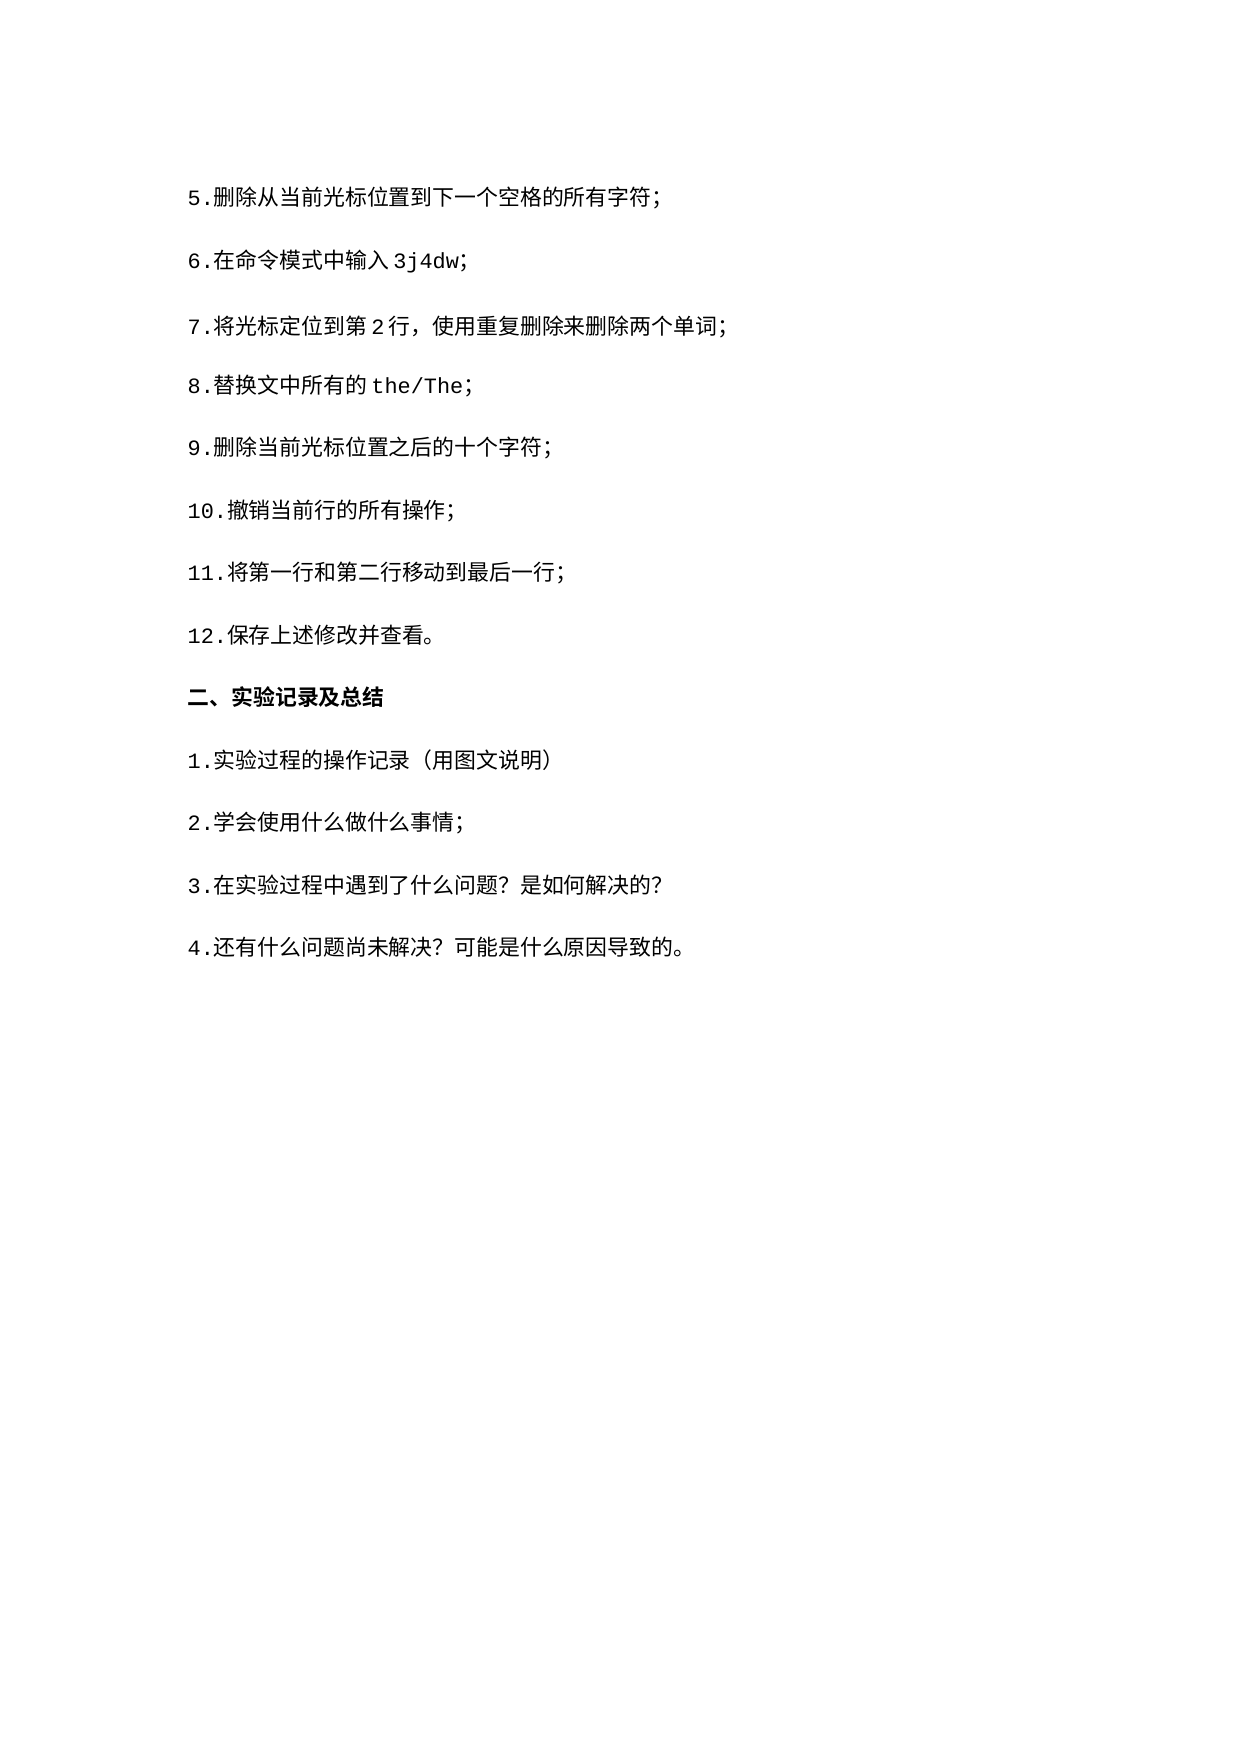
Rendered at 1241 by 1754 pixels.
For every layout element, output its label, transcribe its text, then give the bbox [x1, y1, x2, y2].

text 10.撤销当前行的所有操作； [187, 471, 1053, 533]
text 2.学会使用什么做什么事情； [187, 783, 1053, 846]
text 8.替换文中所有的the/The； [187, 346, 1053, 408]
text 9.删除当前光标位置之后的十个字符； [187, 408, 1053, 471]
text 6.在命令模式中输入3j4dw； [187, 221, 1053, 283]
text 二、实验记录及总结 [187, 658, 1053, 721]
text 1.实验过程的操作记录（用图文说明） [187, 721, 1053, 783]
text 4.还有什么问题尚未解决？可能是什么原因导致的。 [187, 908, 1053, 971]
text 7.将光标定位到第2行，使用重复删除来删除两个单词； [187, 283, 1053, 346]
text 3.在实验过程中遇到了什么问题？是如何解决的？ [187, 846, 1053, 908]
text 5.删除从当前光标位置到下一个空格的所有字符； [187, 158, 1053, 221]
text 12.保存上述修改并查看。 [187, 596, 1053, 658]
text 11.将第一行和第二行移动到最后一行； [187, 533, 1053, 596]
